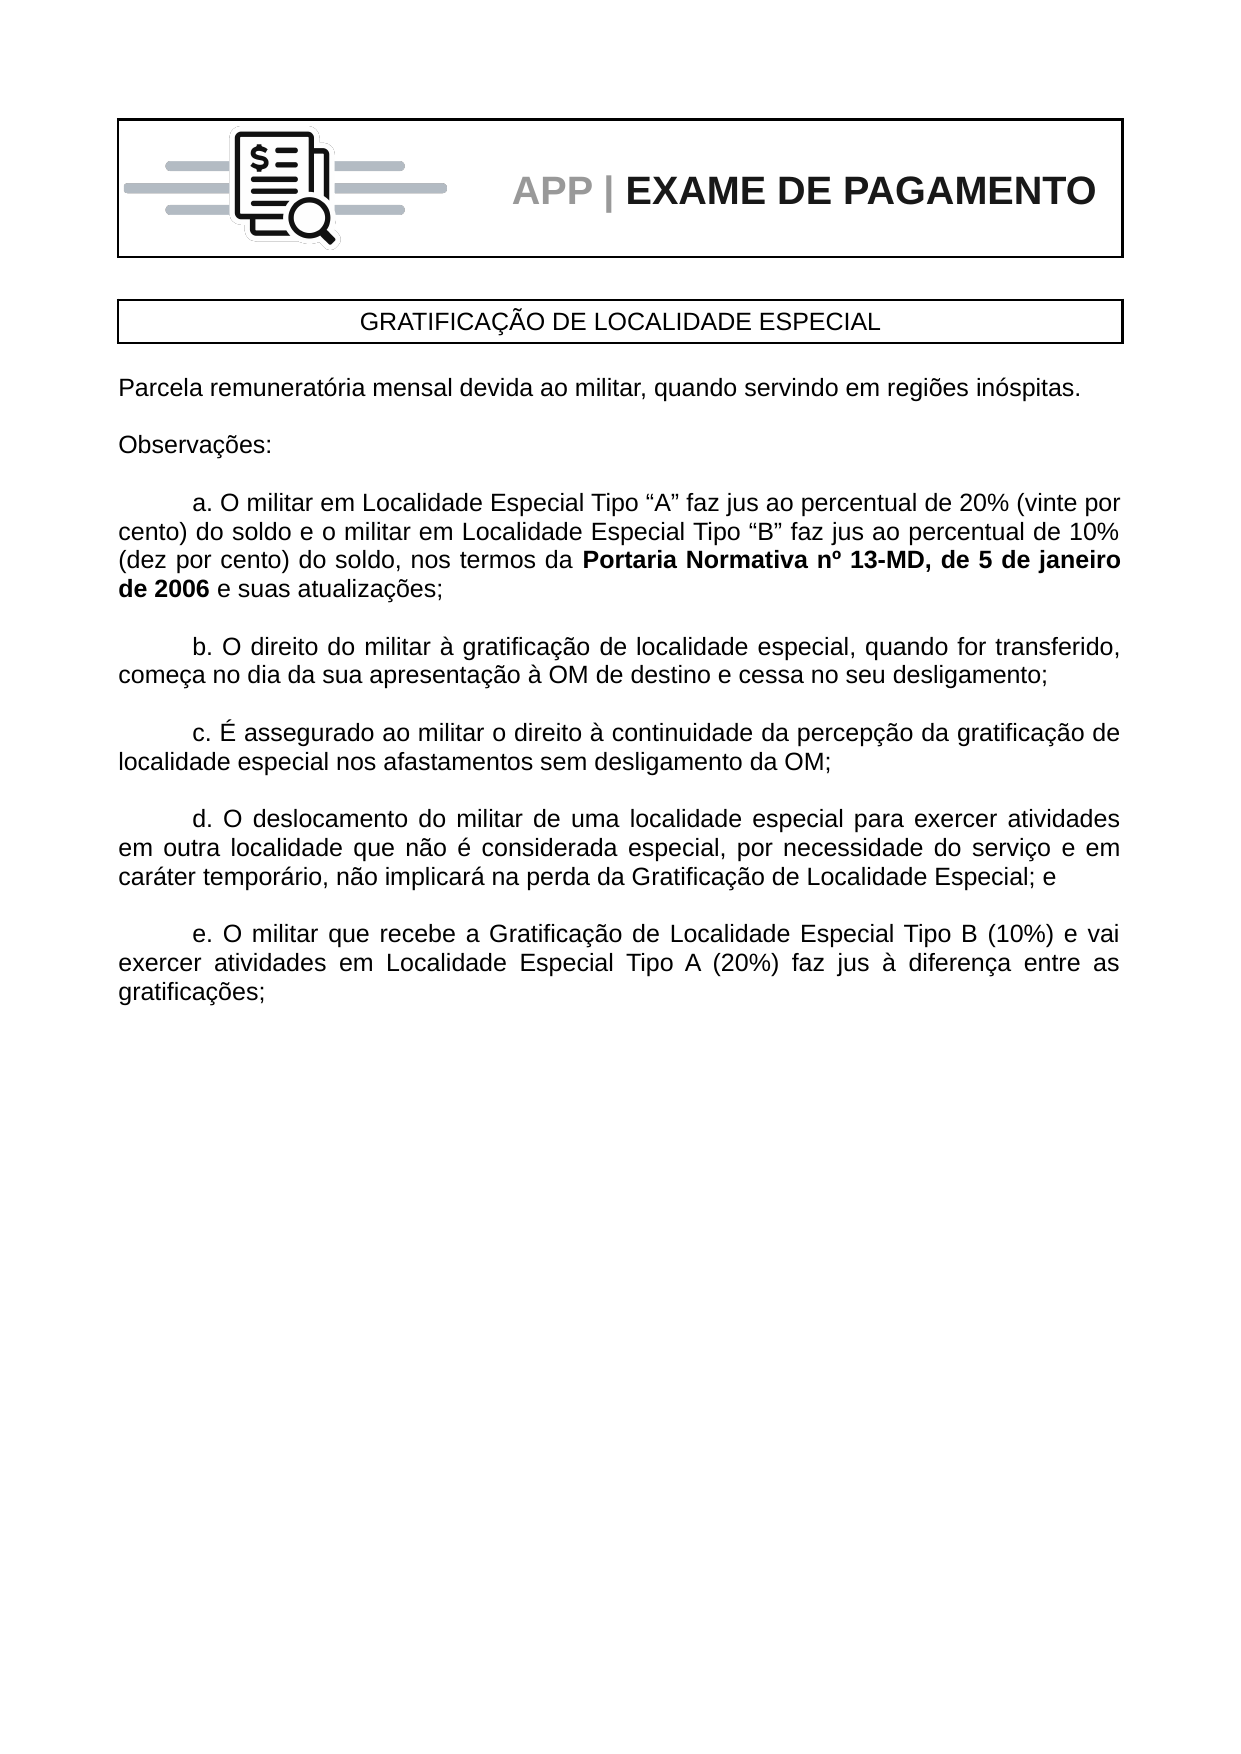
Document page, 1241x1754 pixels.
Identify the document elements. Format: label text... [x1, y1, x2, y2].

picture [123, 126, 447, 250]
text Parcela remuneratória mensal devida ao militar, quando servindo em regiões inóspitas. [118, 373, 1122, 401]
table_cell [118, 258, 1123, 298]
table_header APP | EXAME DE PAGAMENTO [453, 121, 1121, 256]
text Observações: [118, 430, 1122, 459]
text b. O direito do militar à gratificação de localidade especial, quando for transferido, começa no dia da sua apresentação à OM de destino e cessa no seu desligamento; [118, 631, 1122, 689]
text e. O militar que recebe a Gratificação de Localidade Especial Tipo B (10%) e vai exercer atividades em Localidade Especial Tipo A (20%) faz jus à diferença entre as gratificações; [118, 919, 1122, 1005]
text d. O deslocamento do militar de uma localidade especial para exercer atividades em outra localidade que não é considerada especial, por necessidade do serviço e em caráter temporário, não implicará na perda da Gratificação de Localidade Especial; e [118, 804, 1122, 890]
table_cell GRATIFICAÇÃO DE LOCALIDADE ESPECIAL [119, 301, 1121, 341]
text a. O militar em Localidade Especial Tipo “A” faz jus ao percentual de 20% (vinte por cento) do soldo e o militar em Localidade Especial Tipo “B” faz jus ao percentual de 10% (dez por cento) do soldo, nos termos da Portaria Normativa nº 13-MD, de 5 de janeiro de 2006 e suas atualizações; [118, 488, 1122, 603]
table_header [119, 121, 453, 256]
text c. É assegurado ao militar o direito à continuidade da percepção da gratificação de localidade especial nos afastamentos sem desligamento da OM; [118, 718, 1122, 775]
